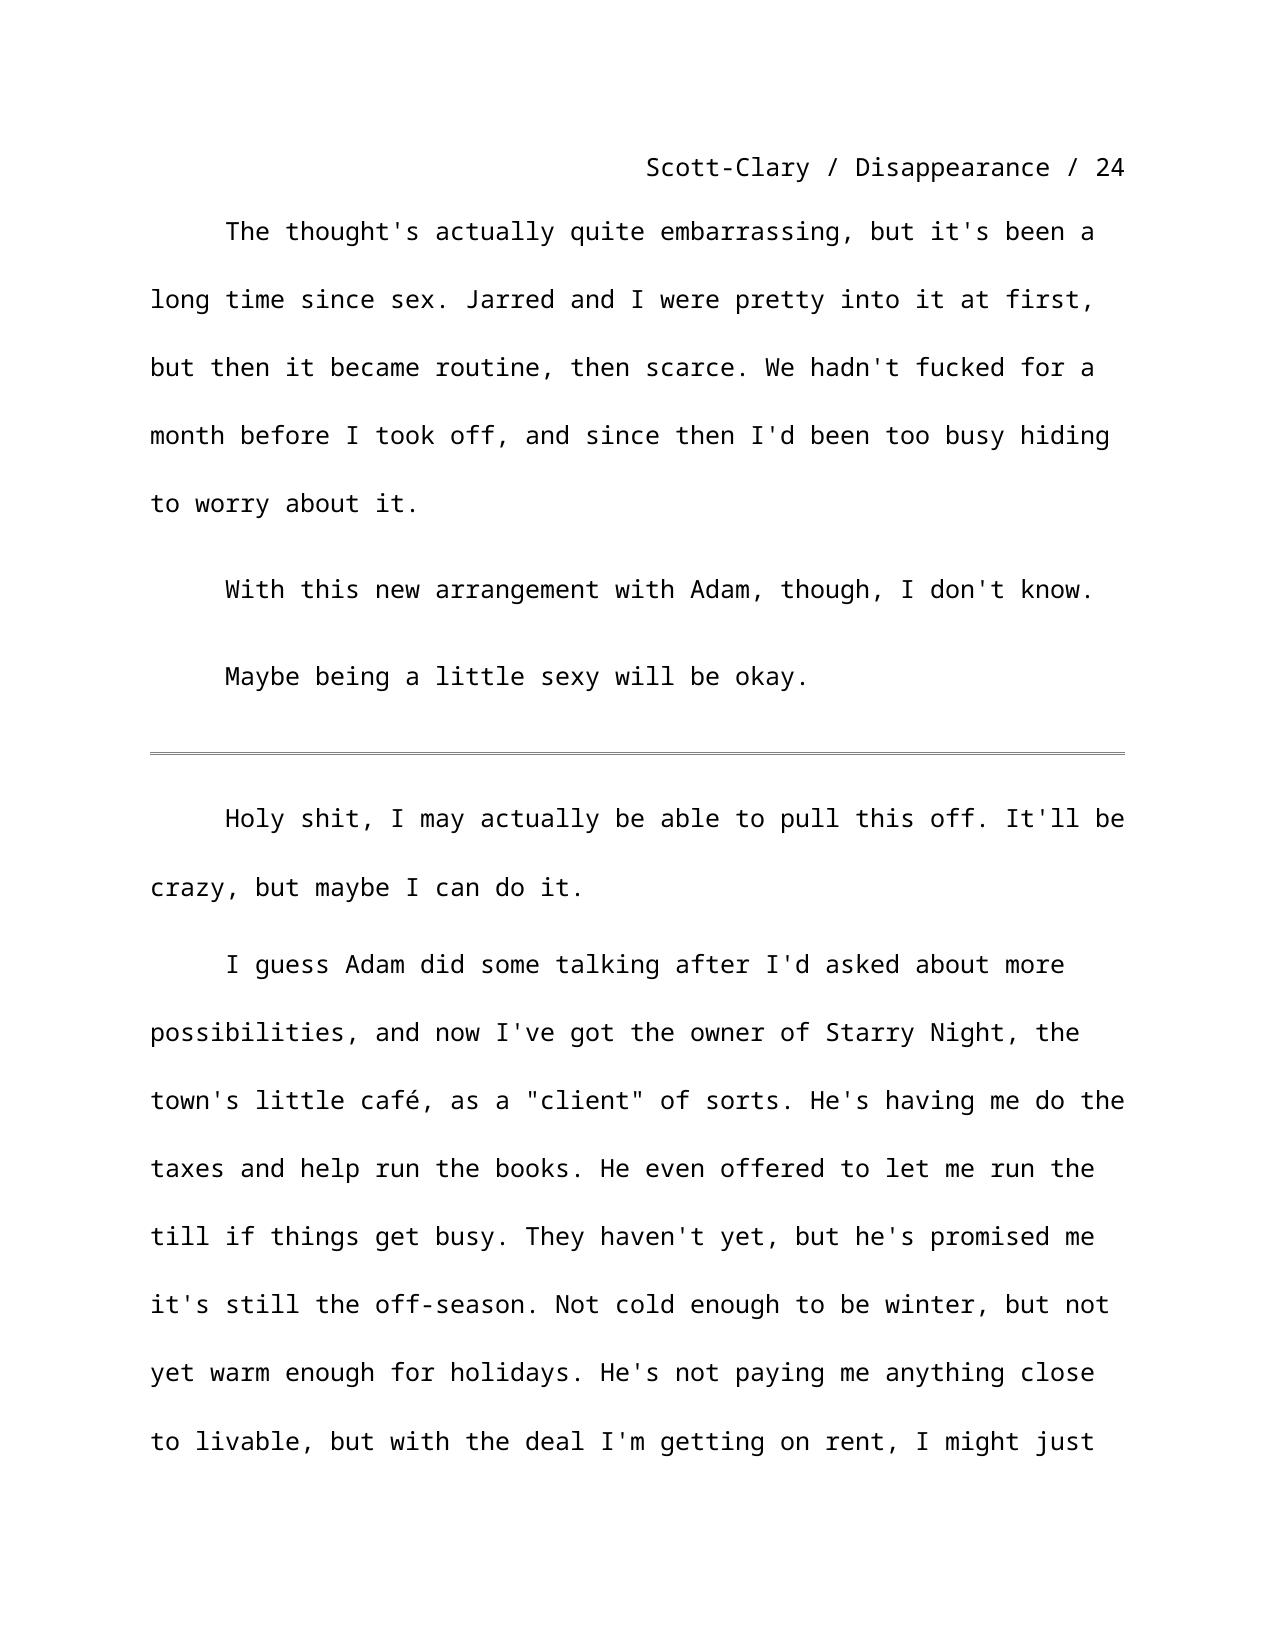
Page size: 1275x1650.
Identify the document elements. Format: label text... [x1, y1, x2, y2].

text Holy shit, I may actually be able to pull this off. It'll be crazy, but maybe I can do it. [150, 801, 1125, 903]
text I guess Adam did some talking after I'd asked about more possibilities, and now I've got the owner of Starry Night, the town's little café, as a "client" of sorts. He's having me do the taxes and help run the books. He even offered to let me run the till if things get busy. They haven't yet, but he's promised me it's still the off-season. Not cold enough to be winter, but not yet warm enough for holidays. He's not paying me anything close to livable, but with the deal I'm getting on rent, I might just [150, 946, 1125, 1457]
text With this new arrangement with Adam, though, I don't know. [150, 572, 1125, 606]
text The thought's actually quite embarrassing, but it's been a long time since sex. Jarred and I were pretty into it at first, but then it became routine, then scarce. We hadn't fucked for a month before I took off, and since then I'd been too busy hiding to worry about it. [150, 213, 1125, 520]
text Maybe being a little sexy will be okay. [150, 658, 1125, 692]
